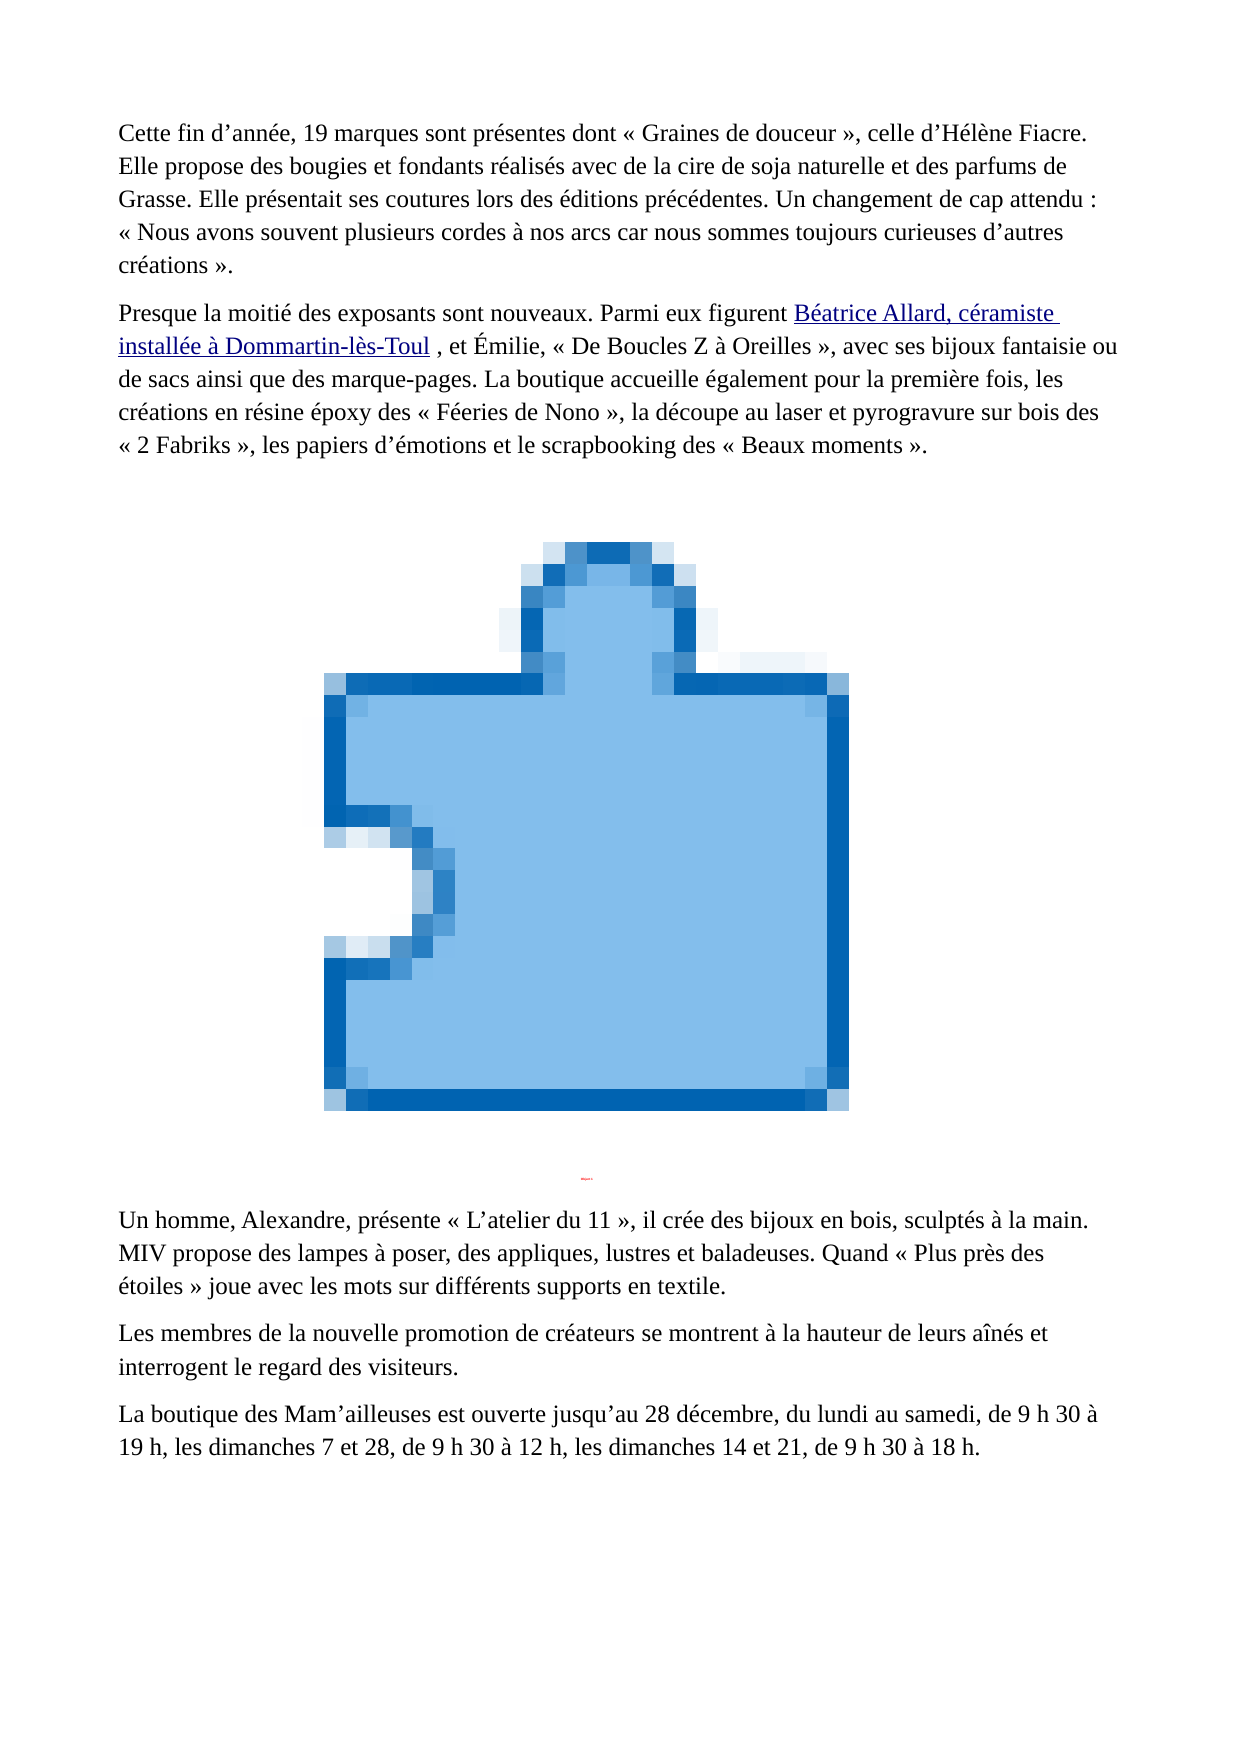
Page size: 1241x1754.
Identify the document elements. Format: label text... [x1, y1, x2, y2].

text La boutique des Mam’ailleuses est ouverte jusqu’au 28 décembre, du lundi au samedi, de 9 h 30 à 19 h, les dimanches 7 et 28, de 9 h 30 à 12 h, les dimanches 14 et 21, de 9 h 30 à 18 h. [118, 1399, 1122, 1461]
text Les membres de la nouvelle promotion de créateurs se montrent à la hauteur de leurs aînés et interrogent le regard des visiteurs. [118, 1318, 1122, 1380]
text Presque la moitié des exposants sont nouveaux. Parmi eux figurent Béatrice Allard, céramiste installée à Dommartin-lès-Toul , et Émilie, « De Boucles Z à Oreilles », avec ses bijoux fantaisie ou de sacs ainsi que des marque-pages. La boutique accueille également pour la première fois, les créations en résine époxy des « Féeries de Nono », la découpe au laser et pyrogravure sur bois des « 2 Fabriks », les papiers d’émotions et le scrapbooking des « Beaux moments ». [118, 298, 1122, 459]
text Un homme, Alexandre, présente « L’atelier du 11 », il crée des bijoux en bois, sculptés à la main. MIV propose des lampes à poser, des appliques, lustres et baladeuses. Quand « Plus près des étoiles » joue avec les mots sur différents supports en textile. [118, 1205, 1122, 1300]
text Cette fin d’année, 19 marques sont présentes dont « Graines de douceur », celle d’Hélène Fiacre. Elle propose des bougies et fondants réalisés avec de la cire de soja naturelle et des parfums de Grasse. Elle présentait ses coutures lors des éditions précédentes. Un changement de cap attendu : « Nous avons souvent plusieurs cordes à nos arcs car nous sommes toujours curieuses d’autres créations ». [118, 118, 1122, 279]
